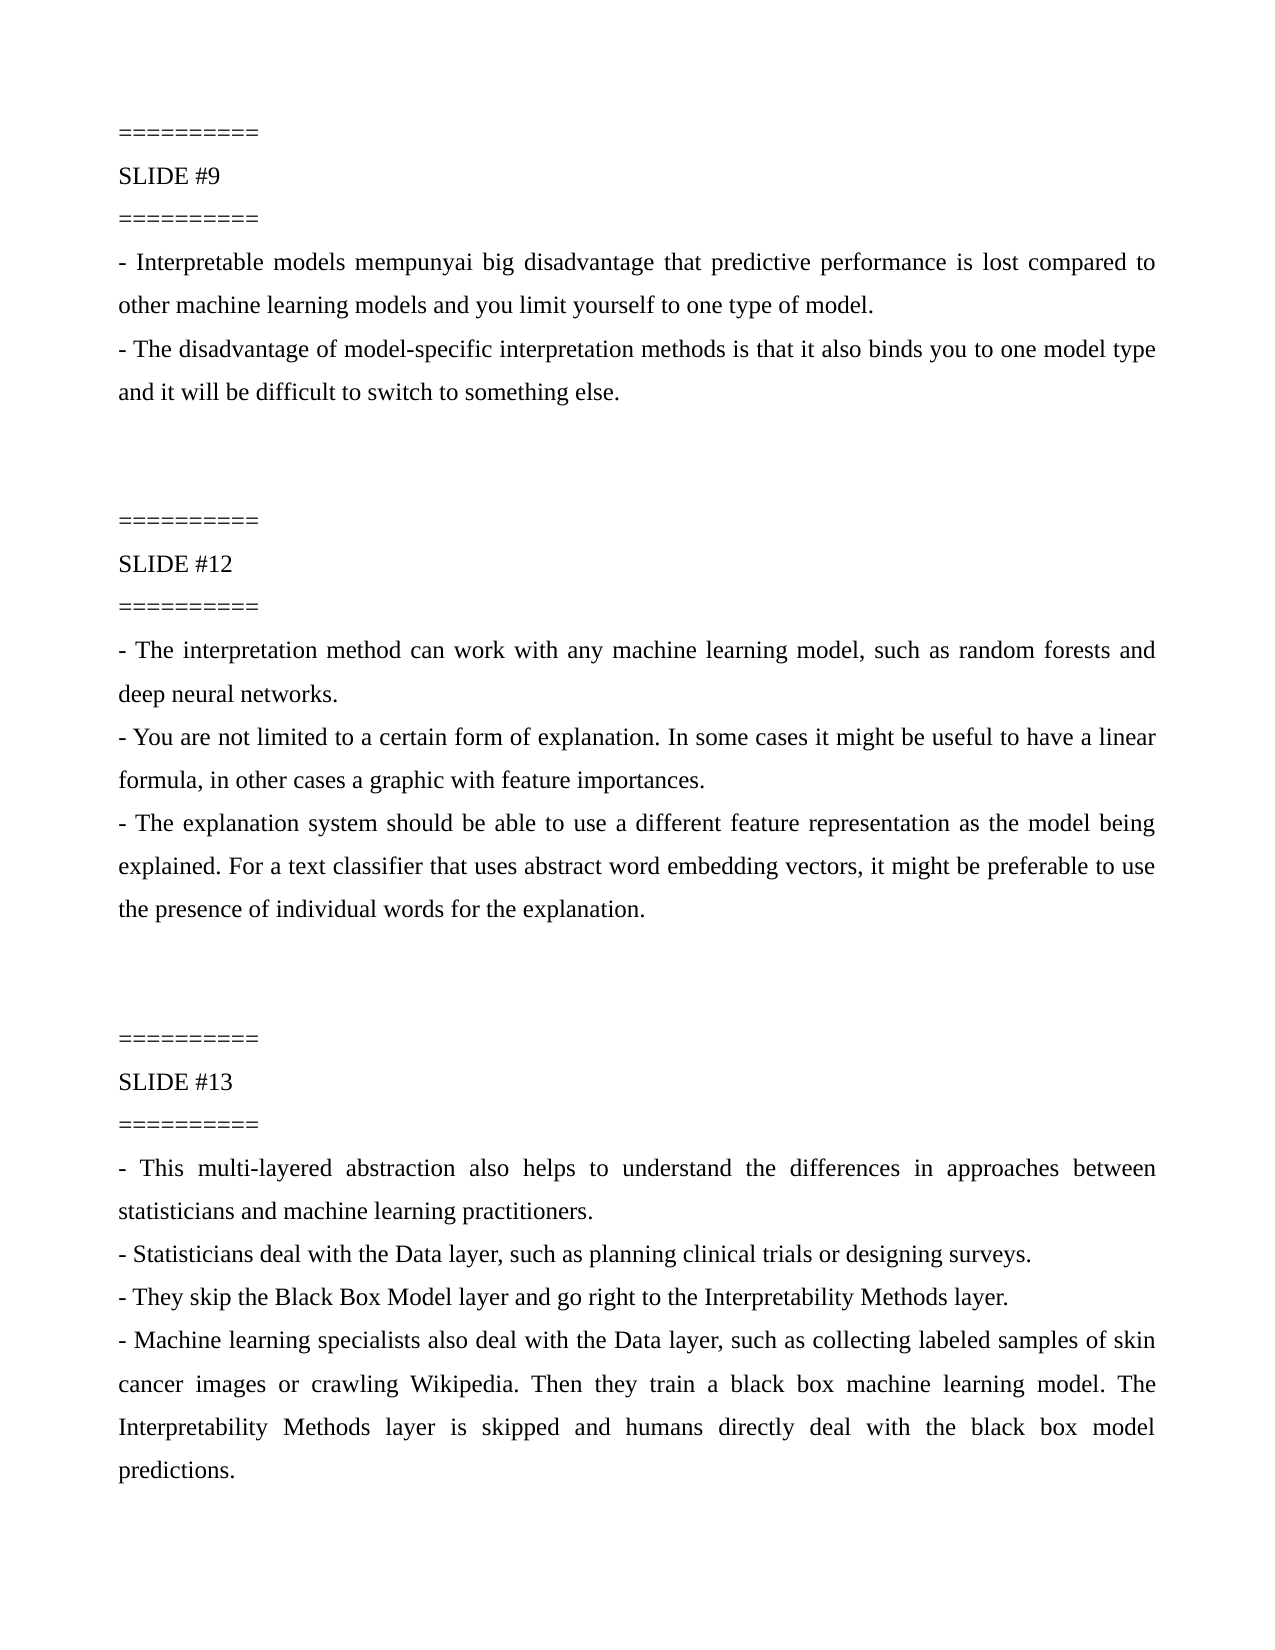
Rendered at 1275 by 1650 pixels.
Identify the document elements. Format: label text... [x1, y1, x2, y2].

text - The interpretation method can work with any machine learning model, such as random forests and deep neural networks. [118, 636, 1157, 707]
text SLIDE #13 [118, 1067, 1157, 1096]
text SLIDE #9 [118, 161, 1157, 190]
text - You are not limited to a certain form of explanation. In some cases it might be useful to have a linear formula, in other cases a graphic with feature importances. [118, 722, 1157, 794]
text - Machine learning specialists also deal with the Data layer, such as collecting labeled samples of skin cancer images or crawling Wikipedia. Then they train a black box machine learning model. The Interpretability Methods layer is skipped and humans directly deal with the black box model predictions. [118, 1326, 1157, 1484]
text - Statisticians deal with the Data layer, such as planning clinical trials or designing surveys. [118, 1239, 1157, 1268]
text - The disadvantage of model-specific interpretation methods is that it also binds you to one model type and it will be difficult to switch to something else. [118, 334, 1157, 406]
text - They skip the Black Box Model layer and go right to the Interpretability Methods layer. [118, 1282, 1157, 1311]
text - Interpretable models mempunyai big disadvantage that predictive performance is lost compared to other machine learning models and you limit yourself to one type of model. [118, 247, 1157, 319]
text ========== [118, 506, 1157, 535]
text SLIDE #12 [118, 549, 1157, 578]
text ========== [118, 118, 1157, 147]
text - This multi-layered abstraction also helps to understand the differences in approaches between statisticians and machine learning practitioners. [118, 1153, 1157, 1225]
text ========== [118, 204, 1157, 233]
text ========== [118, 592, 1157, 621]
text ========== [118, 1024, 1157, 1052]
text ========== [118, 1110, 1157, 1139]
text - The explanation system should be able to use a different feature representation as the model being explained. For a text classifier that uses abstract word embedding vectors, it might be preferable to use the presence of individual words for the explanation. [118, 808, 1157, 923]
